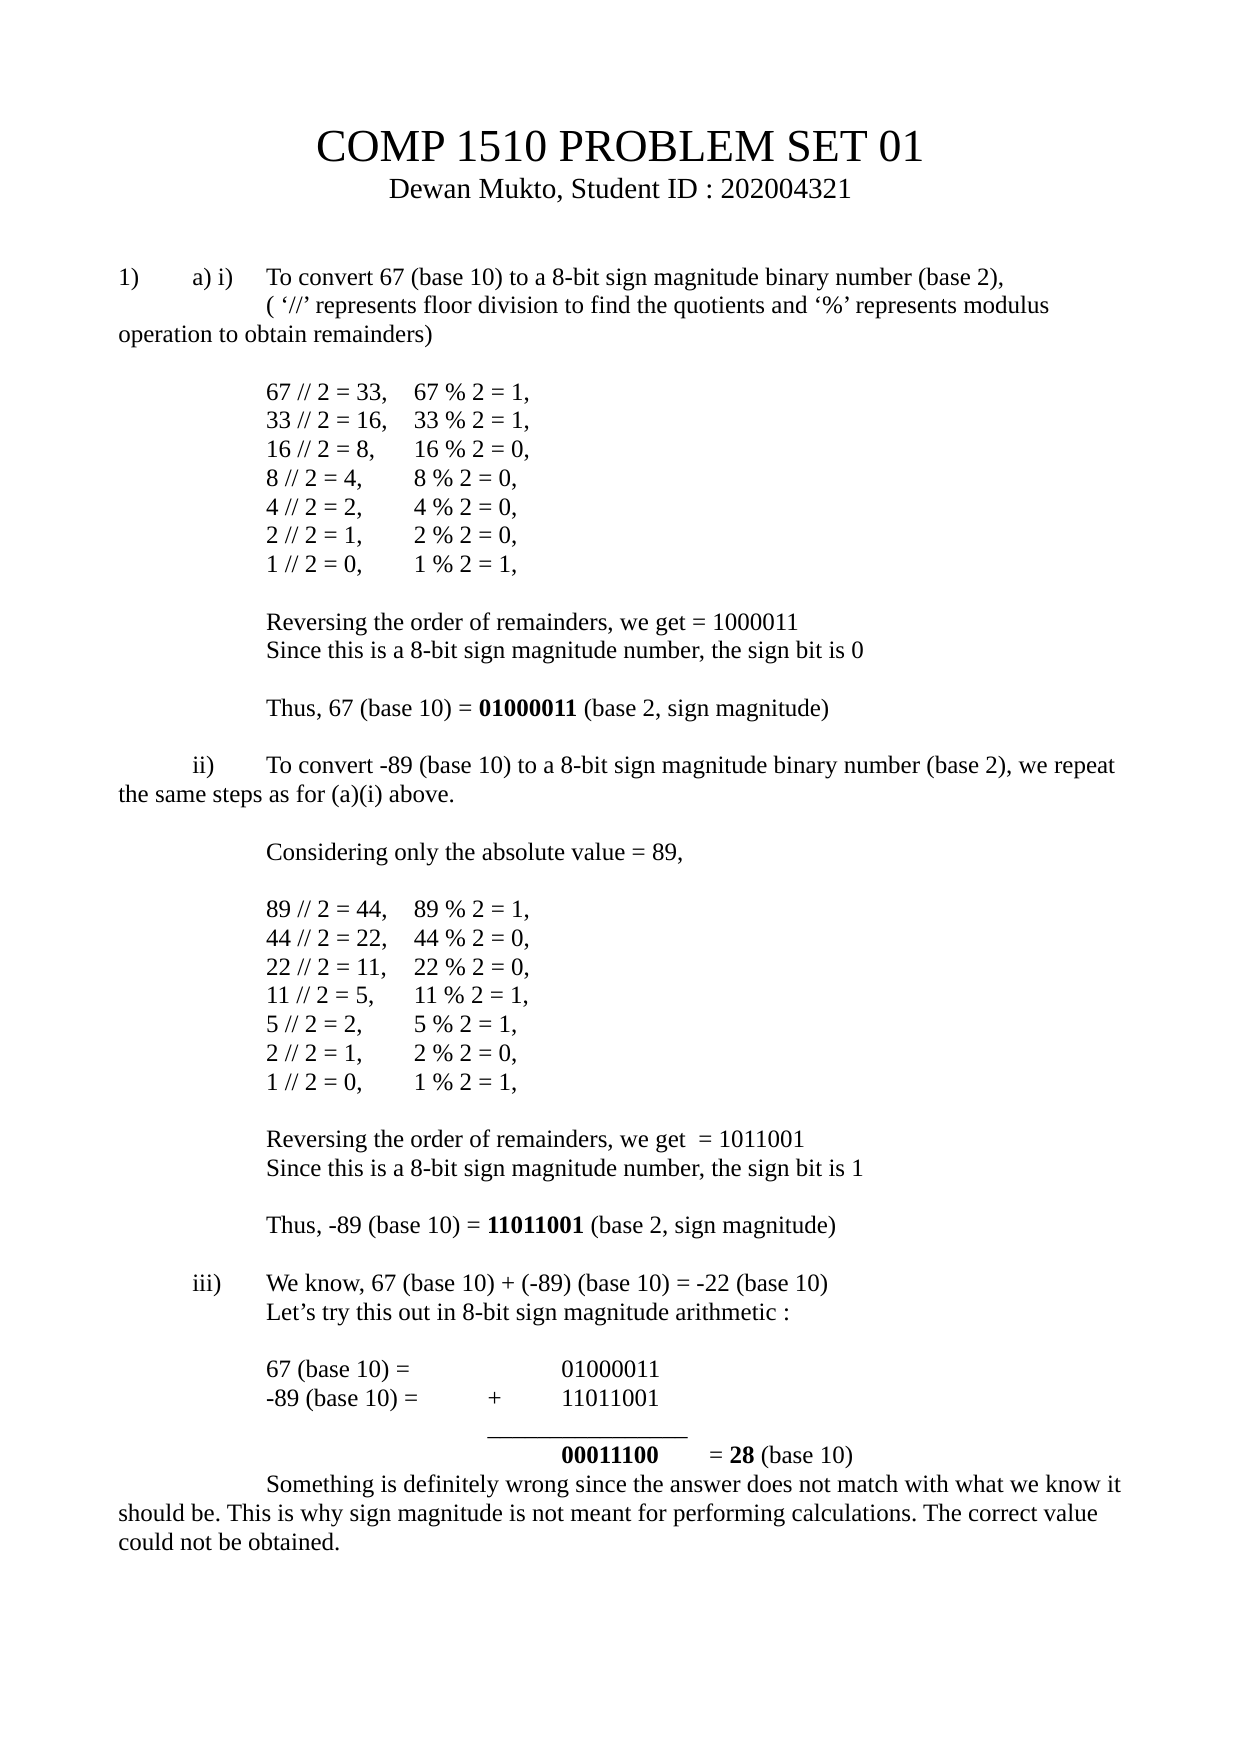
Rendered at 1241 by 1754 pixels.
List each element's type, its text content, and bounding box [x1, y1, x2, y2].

text iii) We know, 67 (base 10) + (-89) (base 10) = -22 (base 10) [118, 1268, 1122, 1297]
text Something is definitely wrong since the answer does not match with what we know it should be. This is why sign magnitude is not meant for performing calculations. The correct value could not be obtained. [118, 1469, 1122, 1556]
text 67 // 2 = 33, 67 % 2 = 1, [118, 377, 1122, 406]
text 1) a) i) To convert 67 (base 10) to a 8-bit sign magnitude binary number (base 2), [118, 262, 1122, 291]
text 89 // 2 = 44, 89 % 2 = 1, [118, 894, 1122, 923]
text ________________ [118, 1412, 1122, 1441]
text Since this is a 8-bit sign magnitude number, the sign bit is 1 [118, 1153, 1122, 1182]
text ( ‘//’ represents floor division to find the quotients and ‘%’ represents modulus operation to obtain remainders) [118, 291, 1122, 348]
text -89 (base 10) = + 11011001 [118, 1383, 1122, 1412]
text 16 // 2 = 8, 16 % 2 = 0, [118, 434, 1122, 463]
text 22 // 2 = 11, 22 % 2 = 0, [118, 952, 1122, 981]
text Reversing the order of remainders, we get = 1000011 [118, 607, 1122, 636]
text 4 // 2 = 2, 4 % 2 = 0, [118, 492, 1122, 521]
text Since this is a 8-bit sign magnitude number, the sign bit is 0 [118, 636, 1122, 664]
text COMP 1510 PROBLEM SET 01 [118, 118, 1122, 171]
text Let’s try this out in 8-bit sign magnitude arithmetic : [118, 1297, 1122, 1326]
text ii) To convert -89 (base 10) to a 8-bit sign magnitude binary number (base 2), we repeat the same steps as for (a)(i) above. [118, 751, 1122, 808]
text 11 // 2 = 5, 11 % 2 = 1, [118, 981, 1122, 1009]
text 1 // 2 = 0, 1 % 2 = 1, [118, 549, 1122, 578]
text 2 // 2 = 1, 2 % 2 = 0, [118, 1038, 1122, 1067]
text Reversing the order of remainders, we get = 1011001 [118, 1124, 1122, 1153]
text Considering only the absolute value = 89, [118, 837, 1122, 866]
text 2 // 2 = 1, 2 % 2 = 0, [118, 521, 1122, 549]
text 00011100 = 28 (base 10) [118, 1441, 1122, 1469]
text 1 // 2 = 0, 1 % 2 = 1, [118, 1067, 1122, 1096]
text Thus, -89 (base 10) = 11011001 (base 2, sign magnitude) [118, 1211, 1122, 1239]
text 33 // 2 = 16, 33 % 2 = 1, [118, 406, 1122, 434]
text 8 // 2 = 4, 8 % 2 = 0, [118, 463, 1122, 492]
text Thus, 67 (base 10) = 01000011 (base 2, sign magnitude) [118, 693, 1122, 722]
text Dewan Mukto, Student ID : 202004321 [118, 171, 1122, 204]
text 67 (base 10) = 01000011 [118, 1354, 1122, 1383]
text 5 // 2 = 2, 5 % 2 = 1, [118, 1009, 1122, 1038]
text 44 // 2 = 22, 44 % 2 = 0, [118, 923, 1122, 952]
